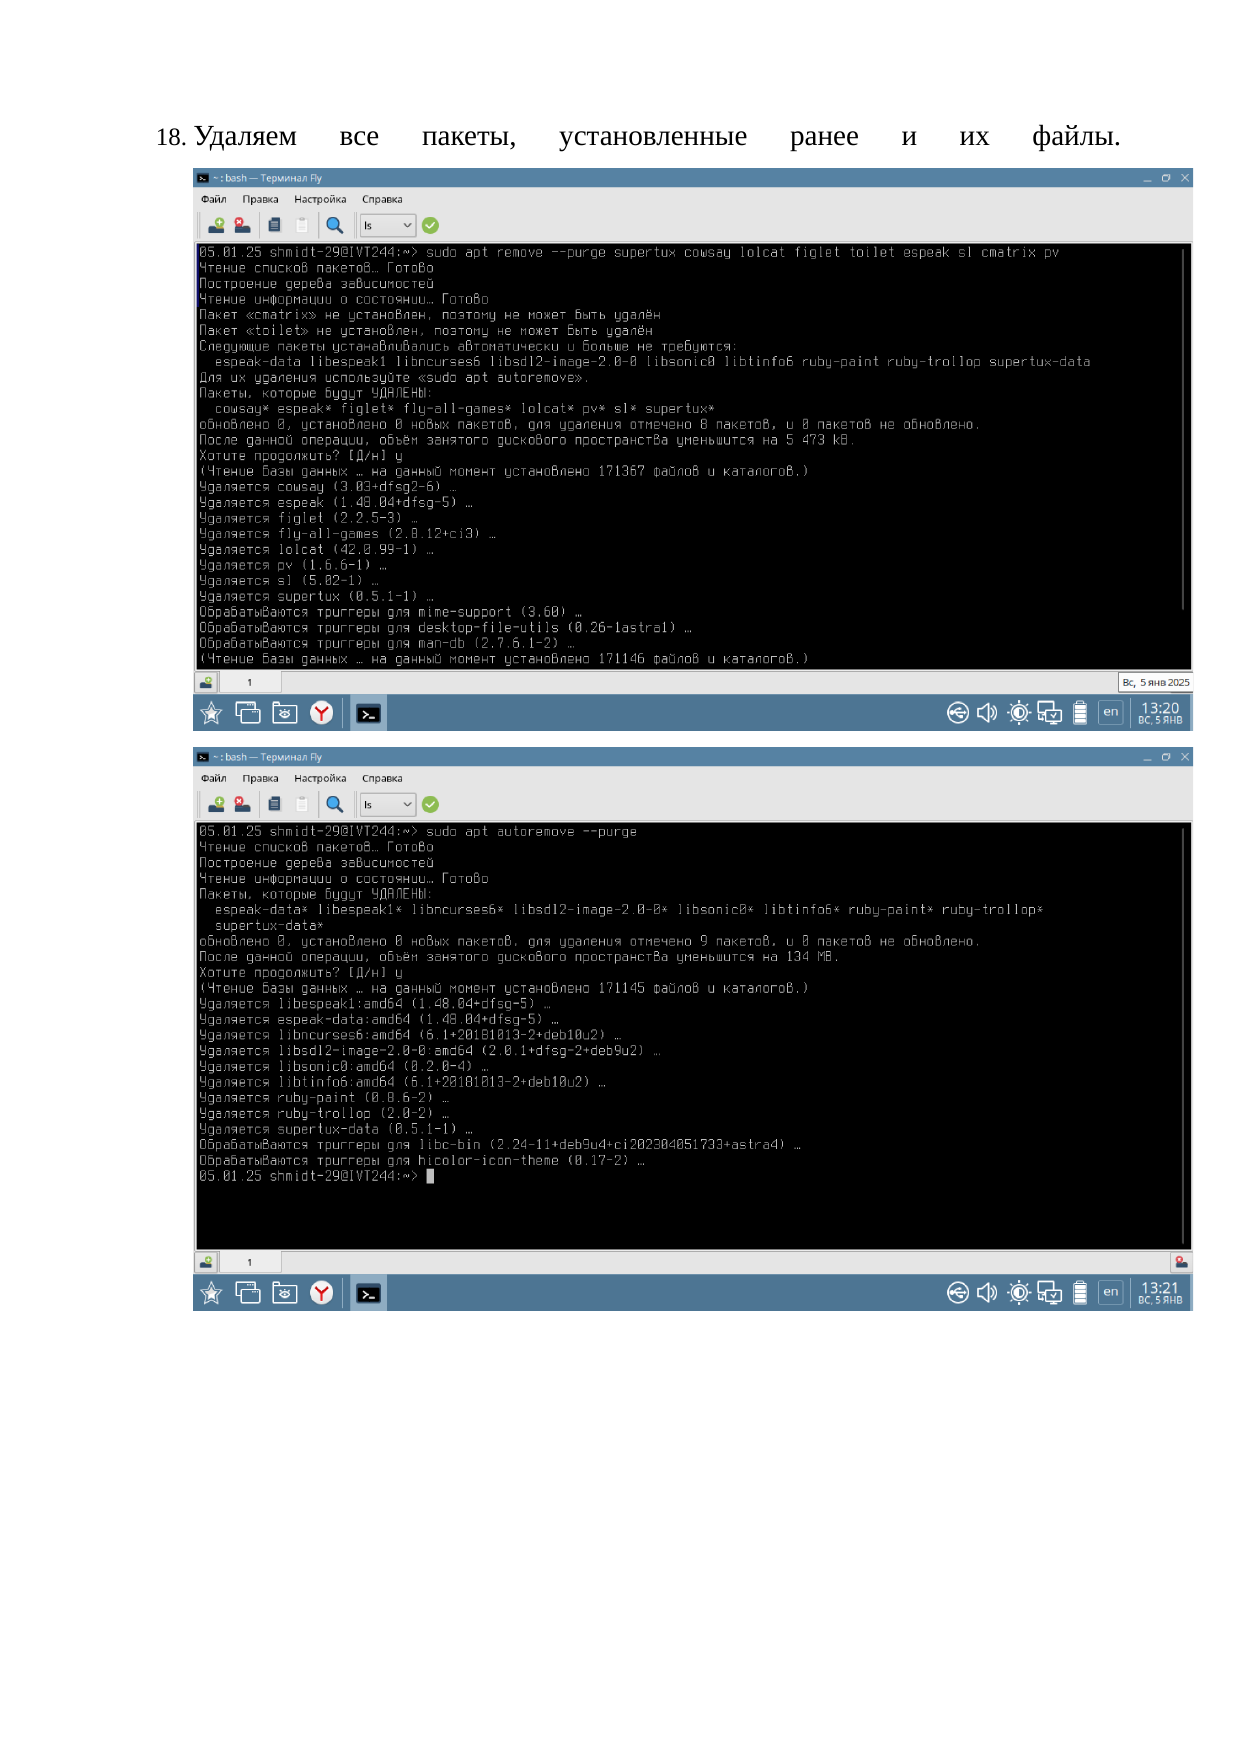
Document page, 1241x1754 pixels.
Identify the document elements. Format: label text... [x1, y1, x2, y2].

list Удаляем все пакеты, установленные ранее и их файлы. [156, 118, 1122, 1310]
